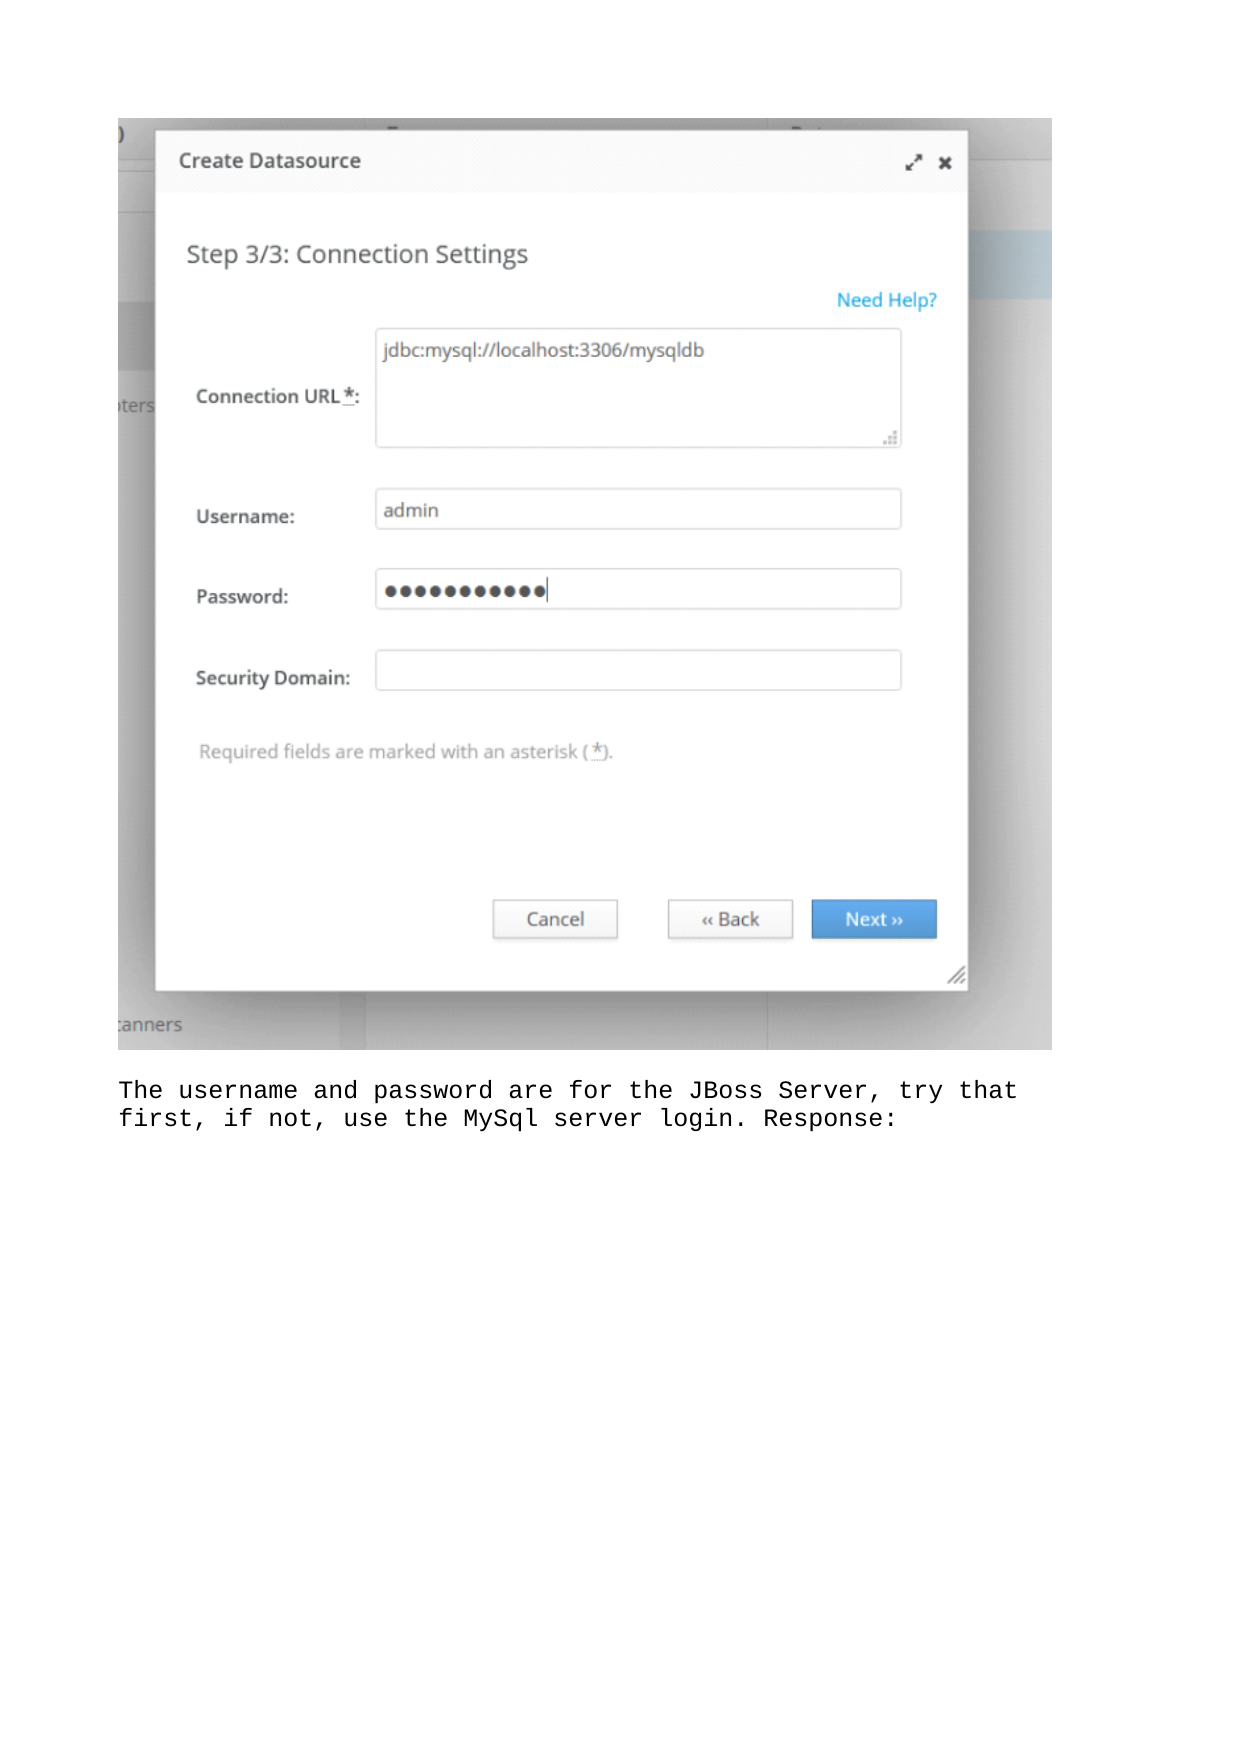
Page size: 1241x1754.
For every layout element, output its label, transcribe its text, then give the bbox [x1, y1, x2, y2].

text The username and password are for the JBoss Server, try that first, if not, use the MySql server login. Response: [118, 1077, 1122, 1134]
